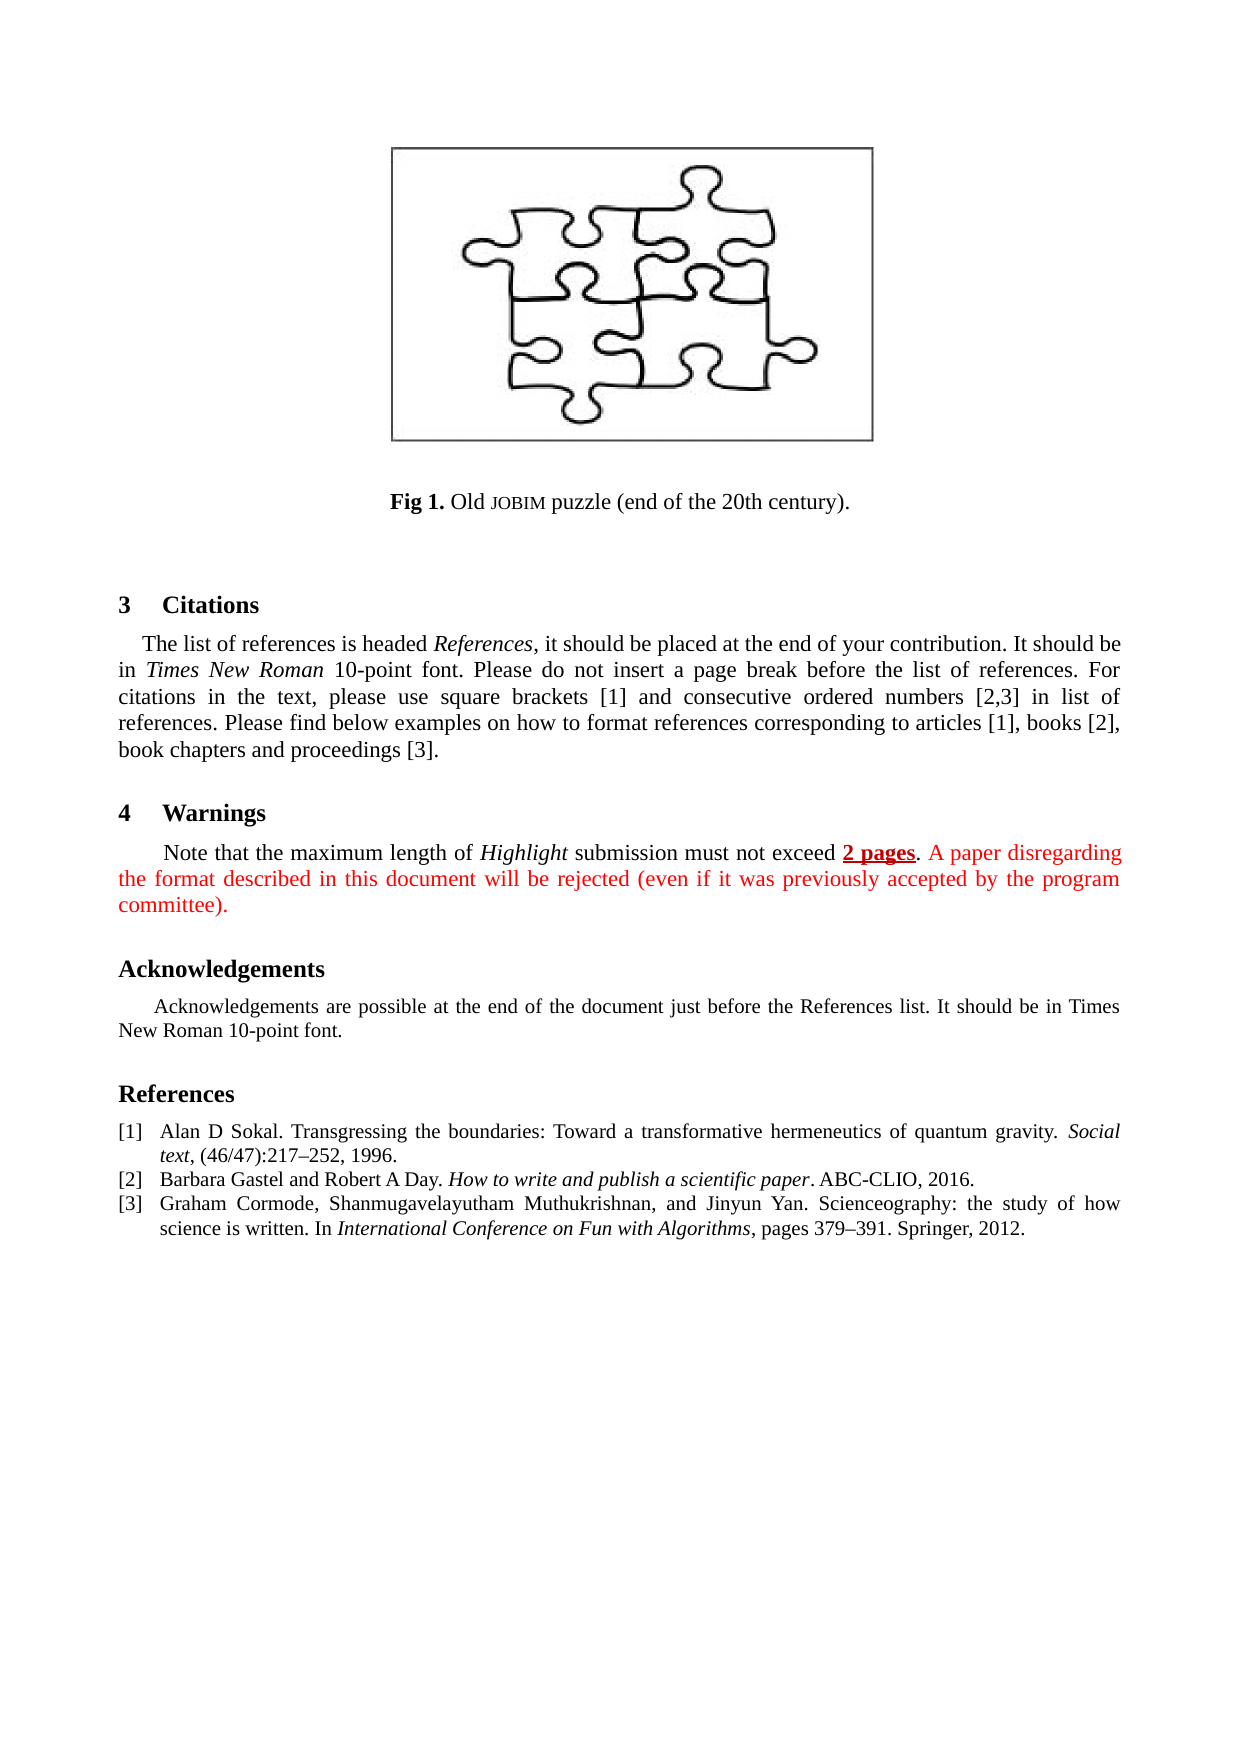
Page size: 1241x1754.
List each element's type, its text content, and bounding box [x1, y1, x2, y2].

subtitle Citations [118, 590, 1122, 618]
text Note that the maximum length of Highlight submission must not exceed 2 pages. A paper disregarding the format described in this document will be rejected (even if it was previously accepted by the program committee). [118, 839, 1122, 918]
list Graham Cormode, Shanmugavelayutham Muthukrishnan, and Jinyun Yan. Scienceography: the study of how science is written. In International Conference on Fun with Algorithms, pages 379–391. Springer, 2012. [118, 1191, 1122, 1239]
text References [118, 1079, 1122, 1107]
text The list of references is headed References, it should be placed at the end of your contribution. It should be in Times New Roman 10-point font. Please do not insert a page break before the list of references. For citations in the text, please use square brackets [1] and consecutive ordered numbers [2,3] in list of references. Please find below examples on how to format references corresponding to articles [1], books [2], book chapters and proceedings [3]. [118, 630, 1122, 762]
text Acknowledgements [118, 954, 1122, 983]
picture [389, 147, 875, 443]
list Alan D Sokal. Transgressing the boundaries: Toward a transformative hermeneutics of quantum gravity. Social text, (46/47):217–252, 1996. [118, 1119, 1122, 1167]
subtitle Warnings [118, 798, 1122, 827]
text Fig 1. Old jobim puzzle (end of the 20th century). [118, 488, 1122, 515]
text Acknowledgements are possible at the end of the document just before the References list. It should be in Times New Roman 10-point font. [118, 994, 1122, 1042]
list Barbara Gastel and Robert A Day. How to write and publish a scientific paper. ABC-CLIO, 2016. [118, 1167, 1122, 1191]
